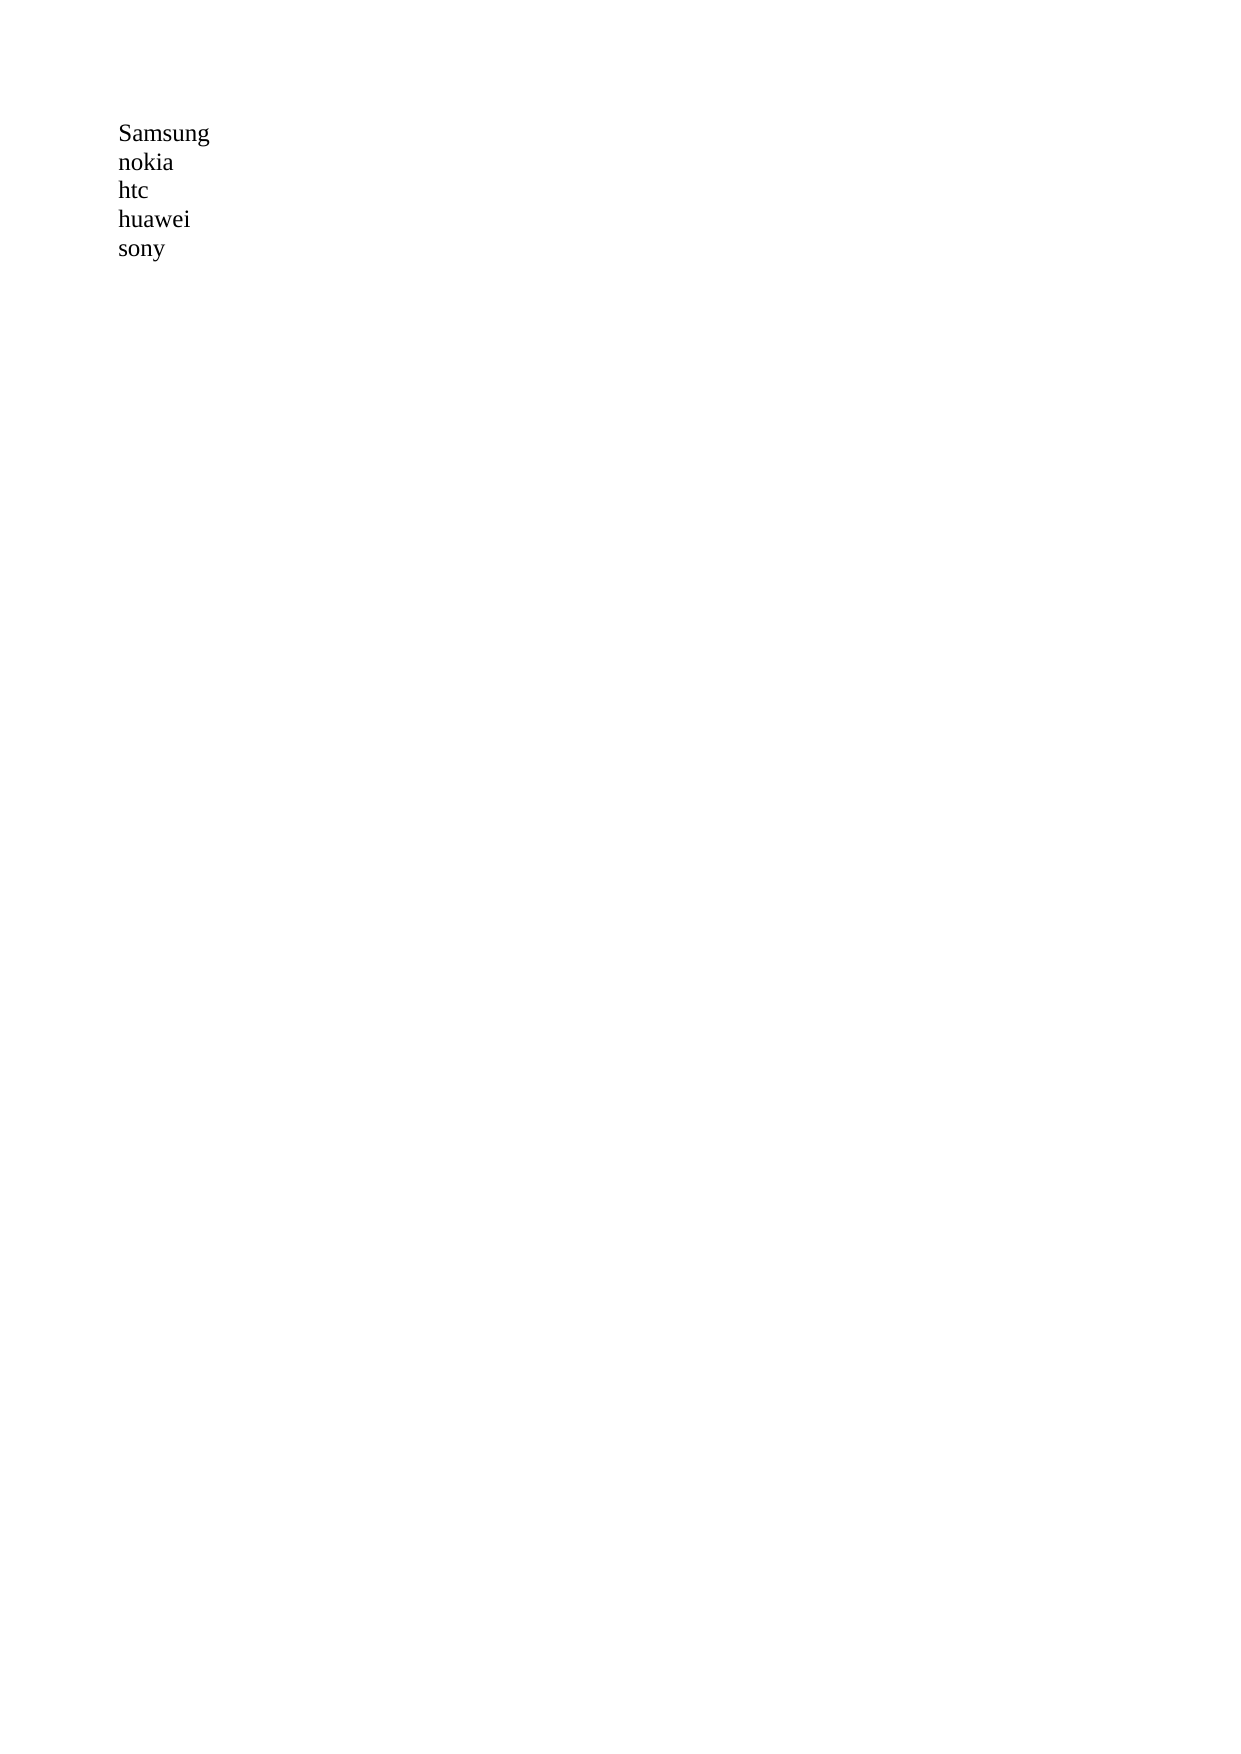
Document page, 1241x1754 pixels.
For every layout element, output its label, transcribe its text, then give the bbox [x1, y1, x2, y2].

text nokia [118, 147, 1122, 176]
text htc [118, 176, 1122, 204]
text huawei [118, 204, 1122, 233]
text Samsung [118, 118, 1122, 147]
text sony [118, 233, 1122, 262]
